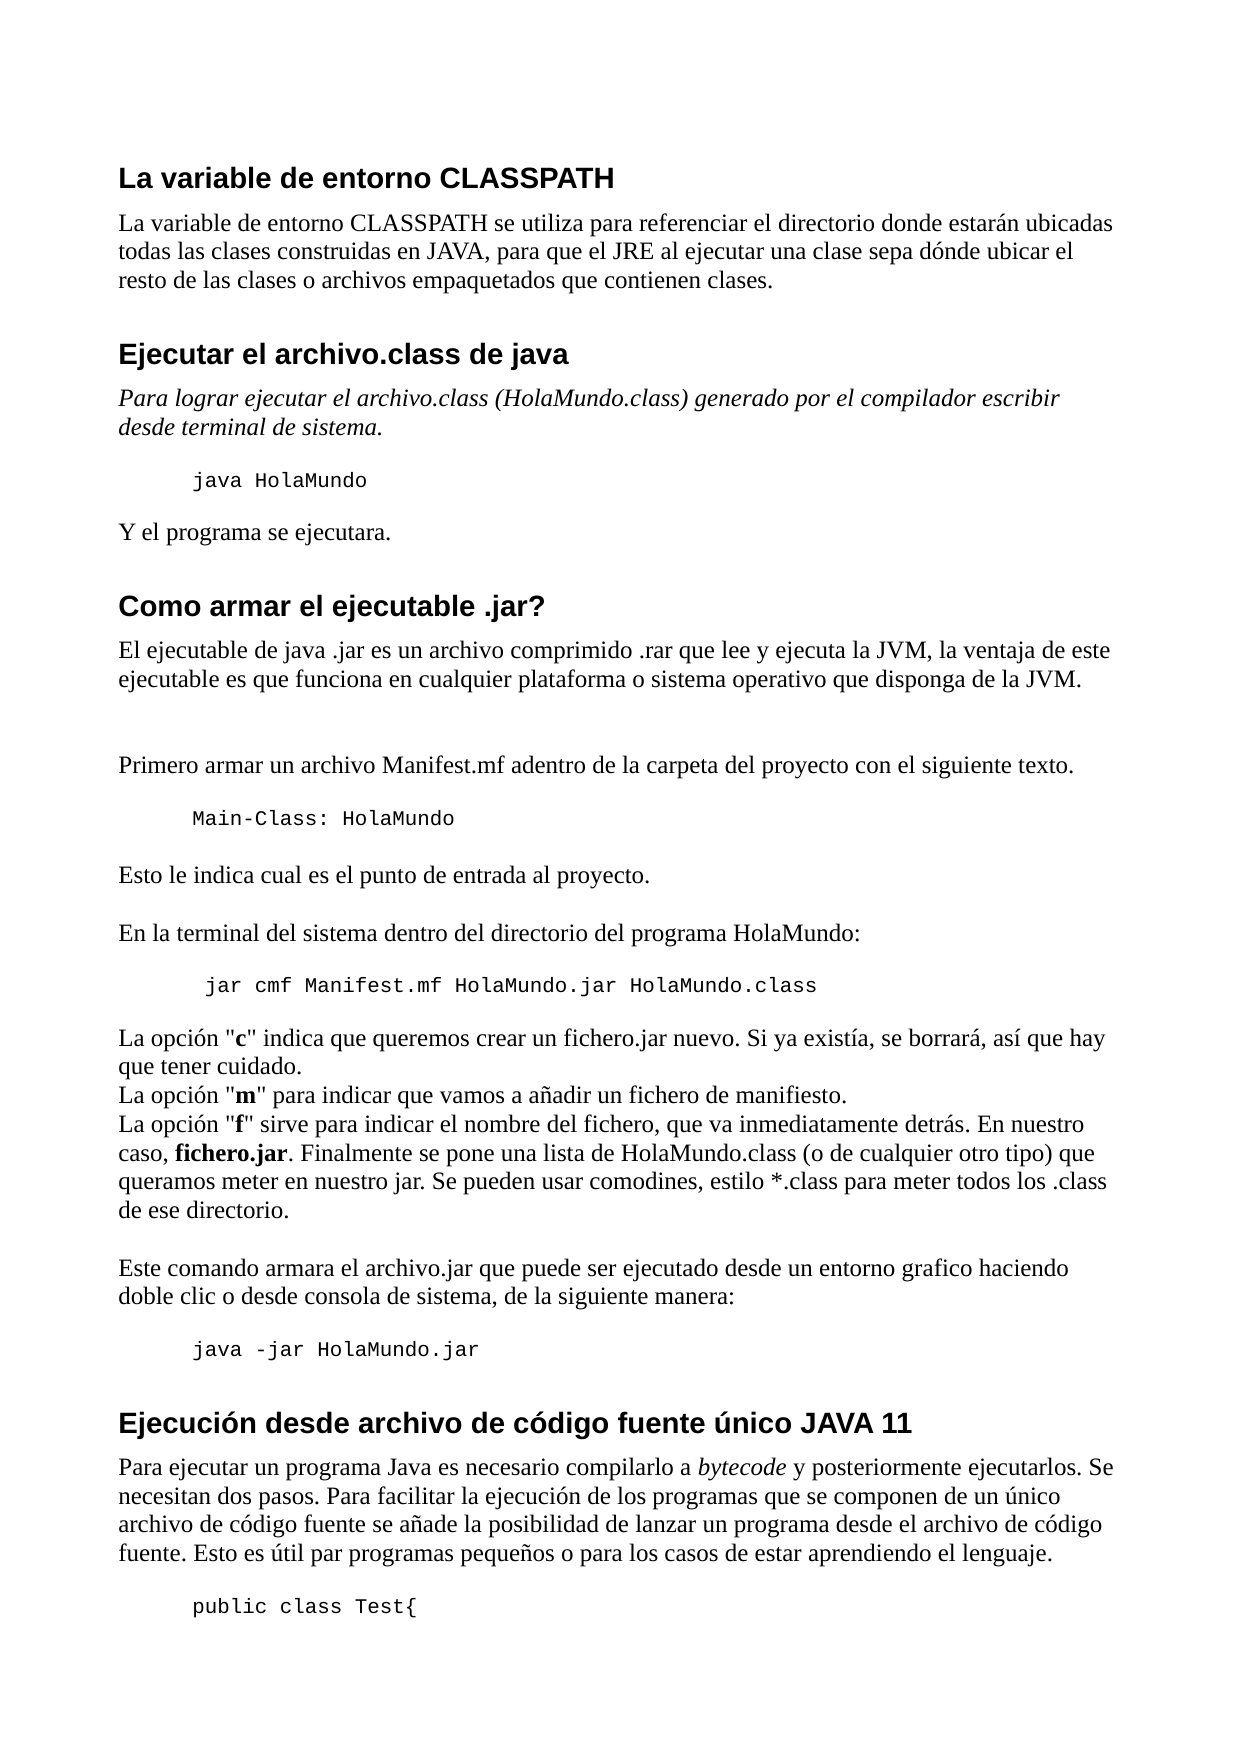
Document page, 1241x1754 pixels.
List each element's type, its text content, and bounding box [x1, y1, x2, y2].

text La opción "c" indica que queremos crear un fichero.jar nuevo. Si ya existía, se borrará, así que hay que tener cuidado. [118, 1023, 1122, 1080]
text java HolaMundo [118, 470, 1122, 493]
text Primero armar un archivo Manifest.mf adentro de la carpeta del proyecto con el siguiente texto. [118, 750, 1122, 779]
text Esto le indica cual es el punto de entrada al proyecto. [118, 860, 1122, 889]
text La opción "f" sirve para indicar el nombre del fichero, que va inmediatamente detrás. En nuestro caso, fichero.jar. Finalmente se pone una lista de HolaMundo.class (o de cualquier otro tipo) que queramos meter en nuestro jar. Se pueden usar comodines, estilo *.class para meter todos los .class de ese directorio. [118, 1109, 1122, 1224]
text Y el programa se ejecutara. [118, 517, 1122, 546]
text Main-Class: HolaMundo [118, 808, 1122, 832]
subtitle Como armar el ejecutable .jar? [118, 589, 1122, 623]
text Para lograr ejecutar el archivo.class (HolaMundo.class) generado por el compilador escribir desde terminal de sistema. [118, 383, 1122, 441]
text En la terminal del sistema dentro del directorio del programa HolaMundo: [118, 918, 1122, 947]
text jar cmf Manifest.mf HolaMundo.jar HolaMundo.class [118, 975, 1122, 999]
subtitle Ejecución desde archivo de código fuente único JAVA 11 [118, 1406, 1122, 1439]
text La opción "m" para indicar que vamos a añadir un fichero de manifiesto. [118, 1080, 1122, 1109]
subtitle La variable de entorno CLASSPATH [118, 161, 1122, 195]
text El ejecutable de java .jar es un archivo comprimido .rar que lee y ejecuta la JVM, la ventaja de este ejecutable es que funciona en cualquier plataforma o sistema operativo que disponga de la JVM. [118, 635, 1122, 693]
text public class Test{ [118, 1596, 1122, 1619]
text Para ejecutar un programa Java es necesario compilarlo a bytecode y posteriormente ejecutarlos. Se necesitan dos pasos. Para facilitar la ejecución de los programas que se componen de un único archivo de código fuente se añade la posibilidad de lanzar un programa desde el archivo de código fuente. Esto es útil par programas pequeños o para los casos de estar aprendiendo el lenguaje. [118, 1452, 1122, 1567]
text java -jar HolaMundo.jar [118, 1339, 1122, 1362]
text La variable de entorno CLASSPATH se utiliza para referenciar el directorio donde estarán ubicadas todas las clases construidas en JAVA, para que el JRE al ejecutar una clase sepa dónde ubicar el resto de las clases o archivos empaquetados que contienen clases. [118, 208, 1122, 294]
text Este comando armara el archivo.jar que puede ser ejecutado desde un entorno grafico haciendo doble clic o desde consola de sistema, de la siguiente manera: [118, 1253, 1122, 1310]
subtitle Ejecutar el archivo.class de java [118, 337, 1122, 371]
